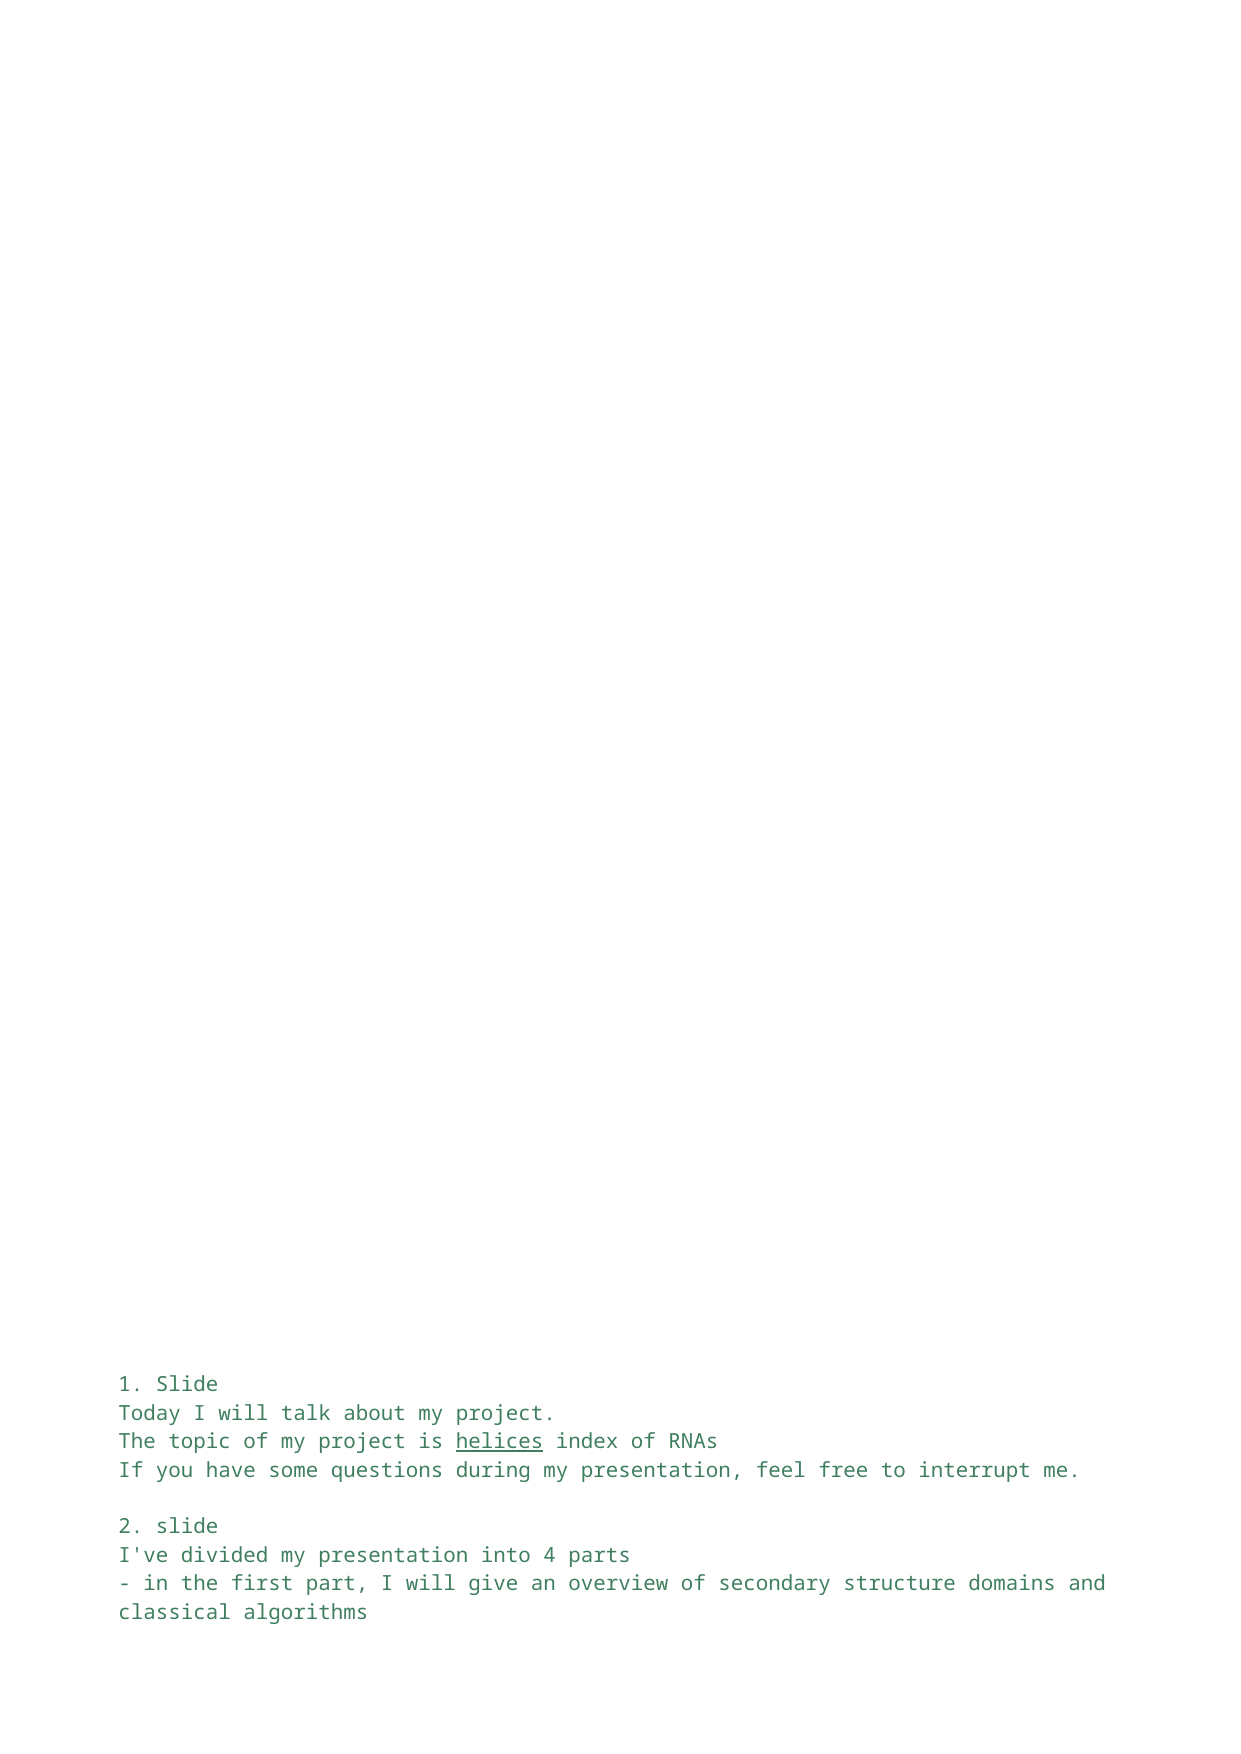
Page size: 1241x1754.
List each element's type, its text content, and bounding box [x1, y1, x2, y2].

text 1. Slide [118, 1369, 1122, 1398]
text I've divided my presentation into 4 parts [118, 1540, 1122, 1568]
text If you have some questions during my presentation, feel free to interrupt me. [118, 1455, 1122, 1483]
text Today I will talk about my project. [118, 1398, 1122, 1426]
text - in the first part, I will give an overview of secondary structure domains and classical algorithms [118, 1568, 1122, 1625]
text 2. slide [118, 1512, 1122, 1540]
text The topic of my project is helices index of RNAs [118, 1426, 1122, 1455]
